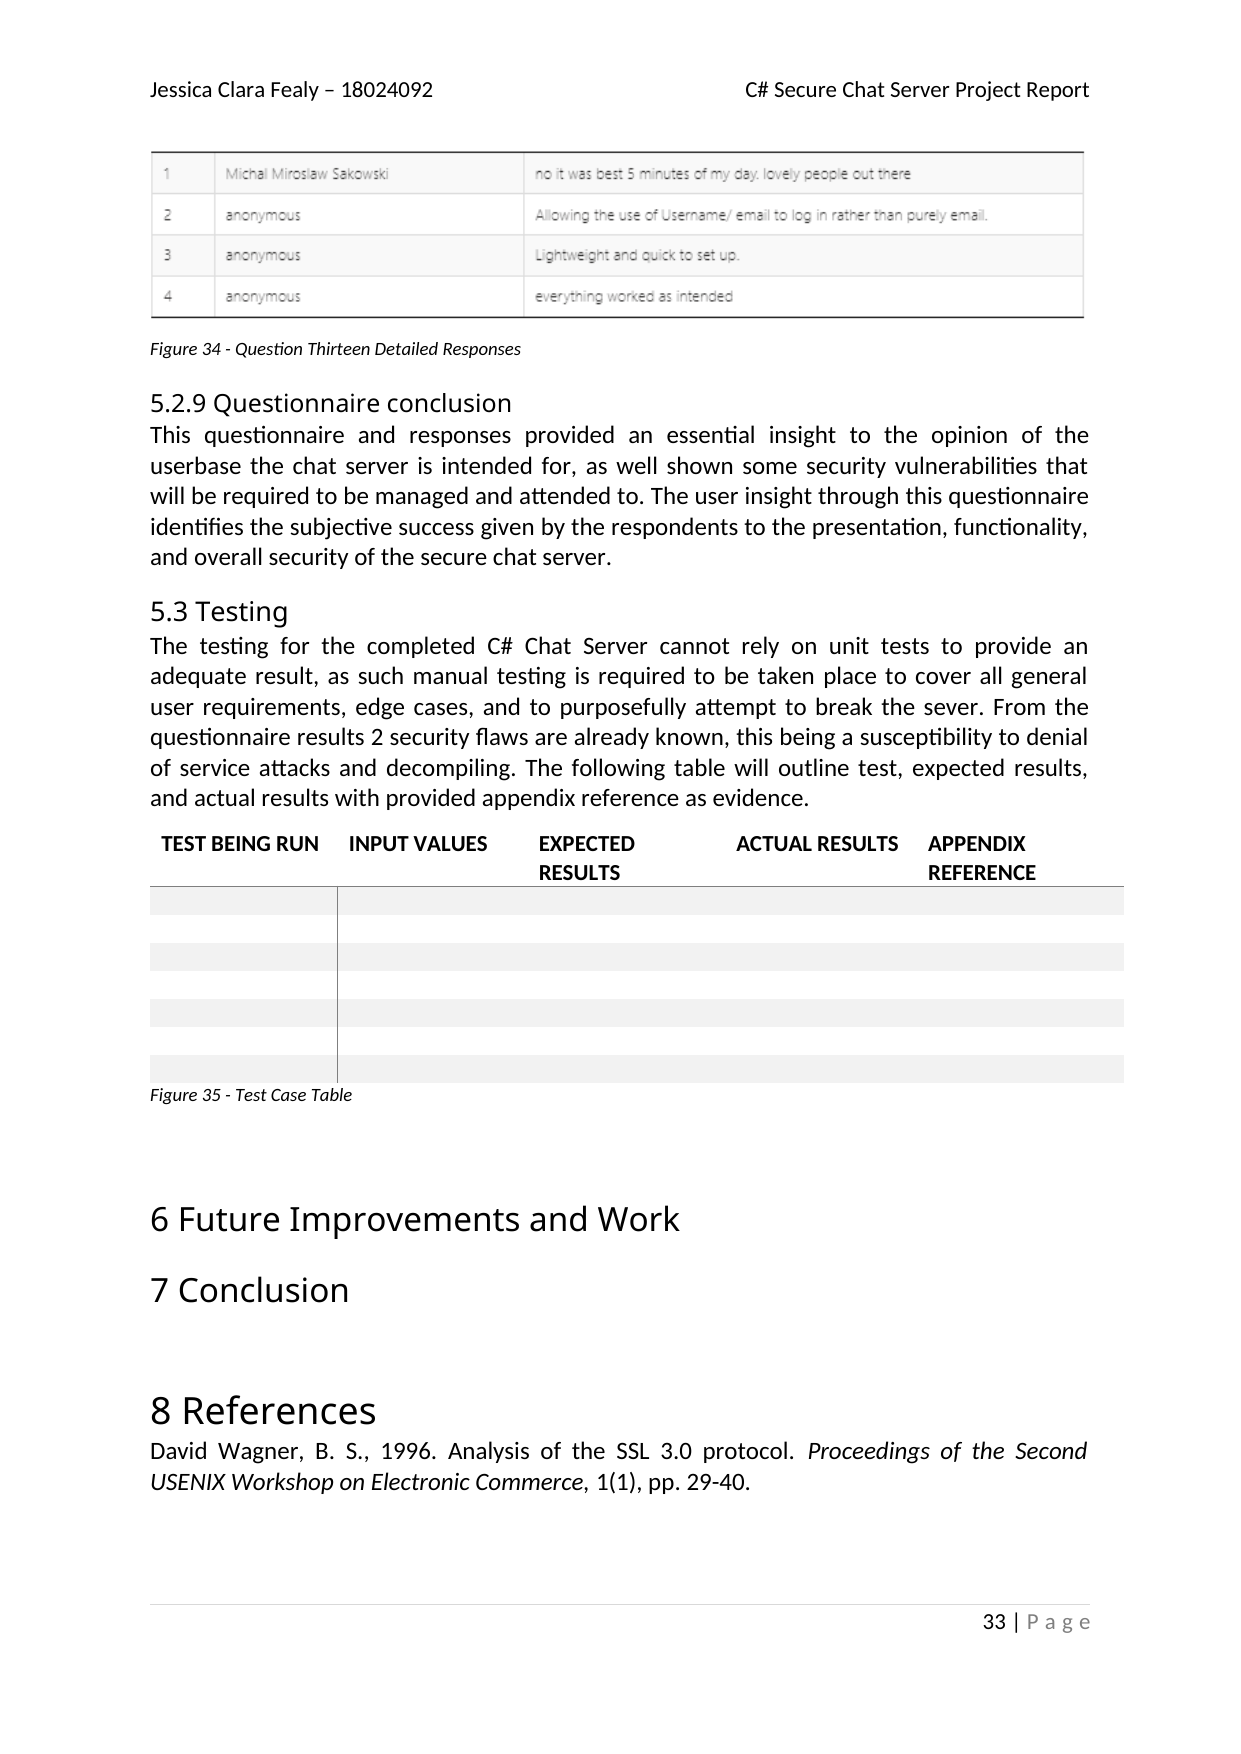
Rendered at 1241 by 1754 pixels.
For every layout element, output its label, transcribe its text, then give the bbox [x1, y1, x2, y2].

text The testing for the completed C# Chat Server cannot rely on unit tests to provide an adequate result, as such manual testing is required to be taken place to cover all general user requirements, edge cases, and to purposefully attempt to break the sever. From the questionnaire results 2 security flaws are already known, this being a susceptibility to denial of service attacks and decompiling. The following table will outline test, expected results, and actual results with provided appendix reference as evidence. [150, 630, 1090, 813]
table_cell [338, 1027, 527, 1055]
table_cell [527, 999, 725, 1027]
subtitle 5.2.9 Questionnaire conclusion [150, 385, 1090, 419]
table_cell [150, 1055, 337, 1083]
table_cell [725, 915, 917, 943]
table_cell [725, 1027, 917, 1055]
table_cell [917, 887, 1124, 915]
table_header Test being run [150, 830, 337, 886]
table_cell [917, 1055, 1124, 1083]
text Figure 34 - Question Thirteen Detailed Responses [150, 337, 1090, 360]
text Figure 35 - Test Case Table [150, 1083, 1090, 1106]
table_cell [725, 887, 917, 915]
table_cell [725, 943, 917, 971]
table_cell [338, 999, 527, 1027]
table_cell [338, 887, 527, 915]
table_header Input values [338, 830, 527, 886]
subtitle 6 Future Improvements and Work [150, 1196, 1090, 1242]
subtitle 7 Conclusion [150, 1267, 1090, 1312]
table_cell [150, 971, 337, 999]
table_cell [150, 999, 337, 1027]
table_cell [150, 943, 337, 971]
text David Wagner, B. S., 1996. Analysis of the SSL 3.0 protocol. Proceedings of the Second USENIX Workshop on Electronic Commerce, 1(1), pp. 29-40. [150, 1435, 1090, 1496]
table_header Expected Results [527, 830, 725, 886]
table_cell [150, 887, 337, 915]
table_cell [338, 915, 527, 943]
table_cell [150, 1027, 337, 1055]
subtitle 5.3 Testing [150, 593, 1090, 630]
table_cell [725, 971, 917, 999]
table_header Actual Results [725, 830, 917, 886]
subtitle 8 References [150, 1384, 1090, 1435]
table_cell [725, 1055, 917, 1083]
table_cell [527, 1055, 725, 1083]
table_cell [150, 915, 337, 943]
table_cell [527, 943, 725, 971]
table_cell [527, 1027, 725, 1055]
table_cell [725, 999, 917, 1027]
table_cell [917, 999, 1124, 1027]
table_cell [338, 943, 527, 971]
table_cell [527, 887, 725, 915]
table_cell [527, 915, 725, 943]
table_header Appendix Reference [917, 830, 1124, 886]
table_cell [527, 971, 725, 999]
table_cell [917, 971, 1124, 999]
table_cell [917, 915, 1124, 943]
text This questionnaire and responses provided an essential insight to the opinion of the userbase the chat server is intended for, as well shown some security vulnerabilities that will be required to be managed and attended to. The user insight through this questionnaire identifies the subjective success given by the respondents to the presentation, functionality, and overall security of the secure chat server. [150, 419, 1090, 572]
table_cell [338, 1055, 527, 1083]
table_cell [917, 943, 1124, 971]
table_cell [338, 971, 527, 999]
table_cell [917, 1027, 1124, 1055]
